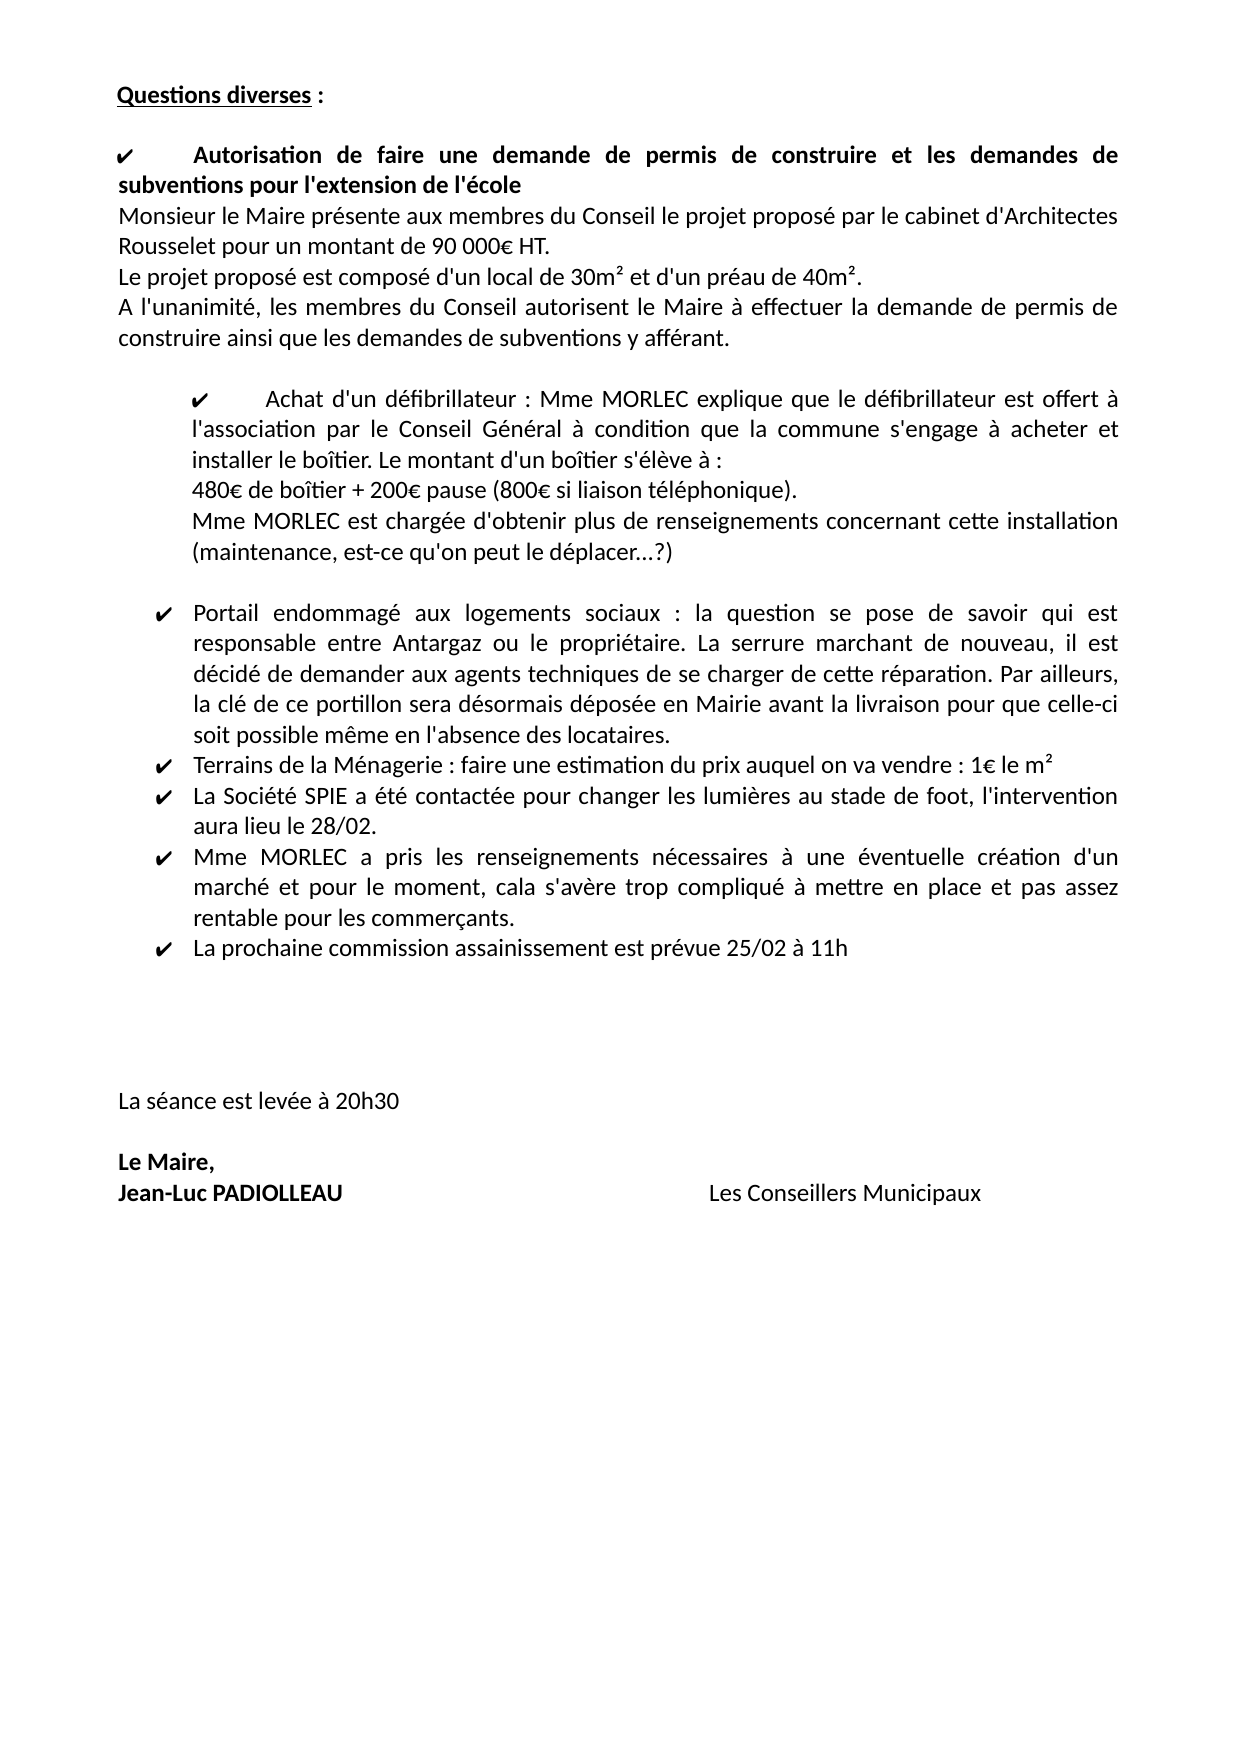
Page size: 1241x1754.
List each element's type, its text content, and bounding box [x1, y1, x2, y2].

text Questions diverses : [117, 80, 1120, 110]
text Monsieur le Maire présente aux membres du Conseil le projet proposé par le cabinet d'Architectes Rousselet pour un montant de 90 000€ HT. [118, 200, 1120, 261]
text Le projet proposé est composé d'un local de 30m² et d'un préau de 40m². [118, 261, 1120, 292]
list Portail endommagé aux logements sociaux : la question se pose de savoir qui est responsable entre Antargaz ou le propriétaire. La serrure marchant de nouveau, il est décidé de demander aux agents techniques de se charger de cette réparation. Par ailleurs, la clé de ce portillon sera désormais déposée en Mairie avant la livraison pour que celle-ci soit possible même en l'absence des locataires. [156, 597, 1120, 749]
list Autorisation de faire une demande de permis de construire et les demandes de subventions pour l'extension de l'école [117, 139, 1120, 200]
list Mme MORLEC a pris les renseignements nécessaires à une éventuelle création d'un marché et pour le moment, cala s'avère trop compliqué à mettre en place et pas assez rentable pour les commerçants. [156, 841, 1120, 932]
list La prochaine commission assainissement est prévue 25/02 à 11h [156, 932, 1120, 963]
list Terrains de la Ménagerie : faire une estimation du prix auquel on va vendre : 1€ le m² [156, 749, 1120, 780]
text Mme MORLEC est chargée d'obtenir plus de renseignements concernant cette installation (maintenance, est-ce qu'on peut le déplacer...?) [192, 505, 1120, 566]
list La Société SPIE a été contactée pour changer les lumières au stade de foot, l'intervention aura lieu le 28/02. [156, 780, 1120, 841]
text 480€ de boîtier + 200€ pause (800€ si liaison téléphonique). [192, 475, 1120, 505]
text A l'unanimité, les membres du Conseil autorisent le Maire à effectuer la demande de permis de construire ainsi que les demandes de subventions y afférant. [118, 292, 1120, 353]
text Jean-Luc PADIOLLEAU Les Conseillers Municipaux [118, 1177, 1120, 1207]
text Le Maire, [118, 1146, 1120, 1177]
list Achat d'un défibrillateur : Mme MORLEC explique que le défibrillateur est offert à l'association par le Conseil Général à condition que la commune s'engage à acheter et installer le boîtier. Le montant d'un boîtier s'élève à : [192, 383, 1120, 475]
text La séance est levée à 20h30 [118, 1085, 1120, 1116]
